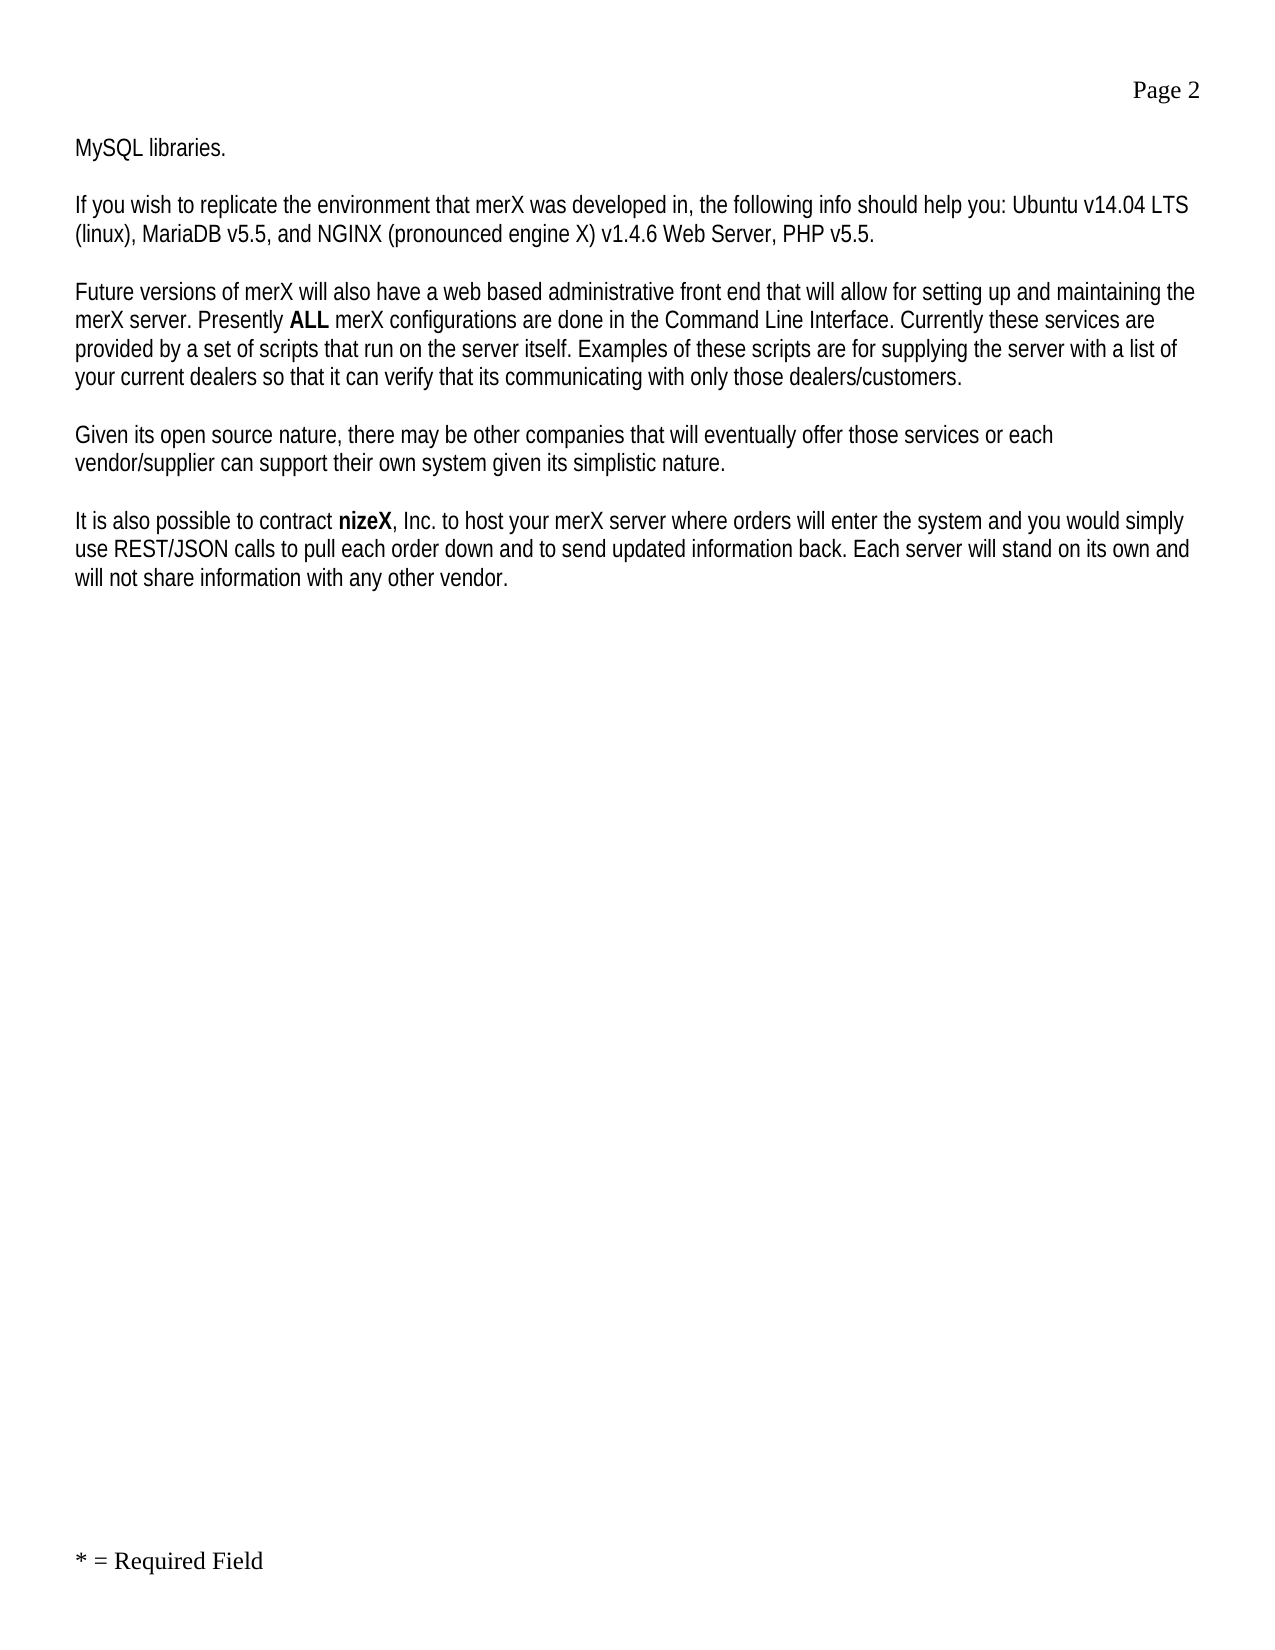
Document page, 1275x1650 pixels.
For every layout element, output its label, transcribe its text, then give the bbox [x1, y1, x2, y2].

text Given its open source nature, there may be other companies that will eventually offer those services or each vendor/supplier can support their own system given its simplistic nature. [75, 420, 1200, 477]
text MySQL libraries. [75, 133, 1200, 162]
text If you wish to replicate the environment that merX was developed in, the following info should help you: Ubuntu v14.04 LTS (linux), MariaDB v5.5, and NGINX (pronounced engine X) v1.4.6 Web Server, PHP v5.5. [75, 191, 1200, 248]
text Future versions of merX will also have a web based administrative front end that will allow for setting up and maintaining the merX server. Presently ALL merX configurations are done in the Command Line Interface. Currently these services are provided by a set of scripts that run on the server itself. Examples of these scripts are for supplying the server with a list of your current dealers so that it can verify that its communicating with only those dealers/customers. [75, 276, 1200, 391]
text It is also possible to contract nizeX, Inc. to host your merX server where orders will enter the system and you would simply use REST/JSON calls to pull each order down and to send updated information back. Each server will stand on its own and will not share information with any other vendor. [75, 506, 1200, 592]
